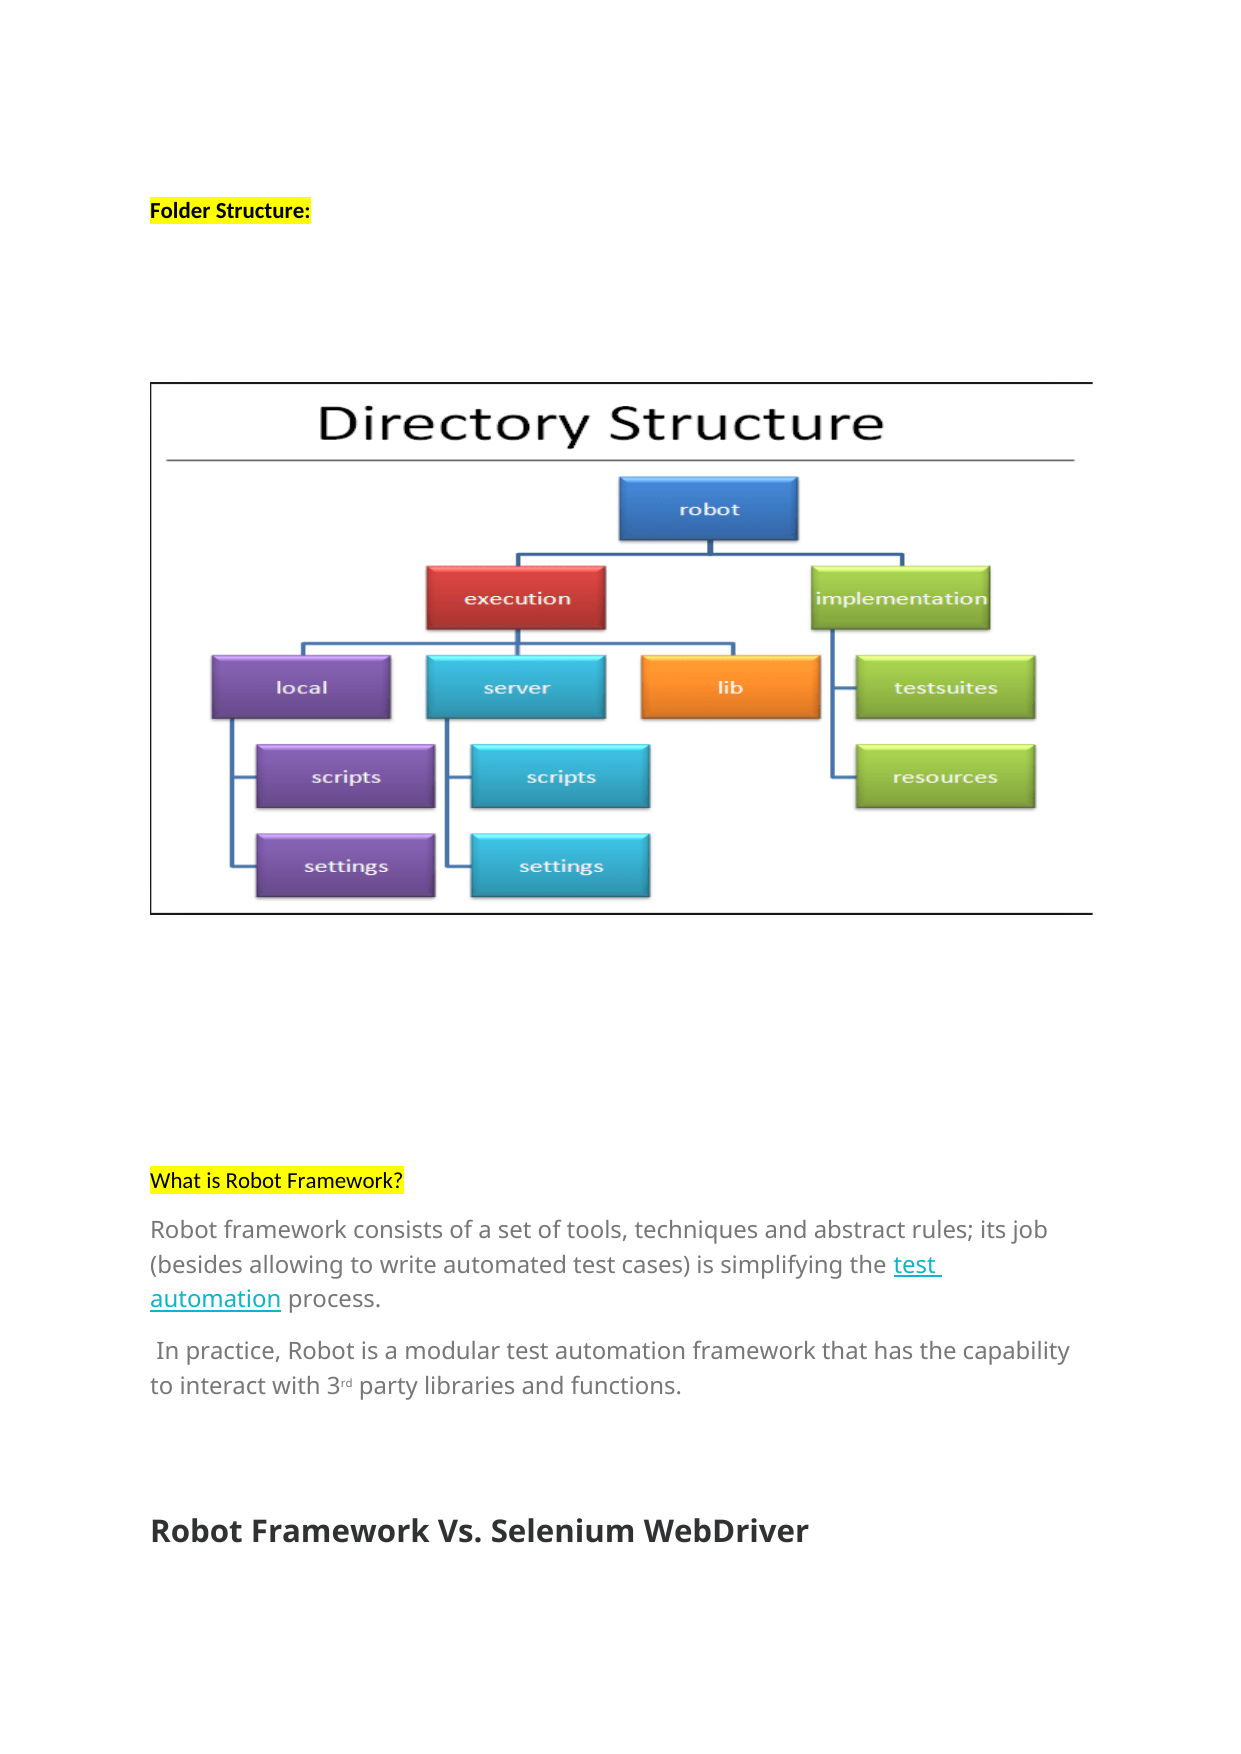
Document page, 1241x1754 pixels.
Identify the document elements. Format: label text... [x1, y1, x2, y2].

text Folder Structure: [150, 197, 1090, 224]
text Robot framework consists of a set of tools, techniques and abstract rules; its job (besides allowing to write automated test cases) is simplifying the test automation process. [150, 1213, 1090, 1315]
subtitle Robot Framework Vs. Selenium WebDriver [150, 1509, 1090, 1551]
text What is Robot Framework? [150, 1166, 1090, 1194]
text In practice, Robot is a modular test automation framework that has the capability to interact with 3rd party libraries and functions. [150, 1334, 1090, 1401]
